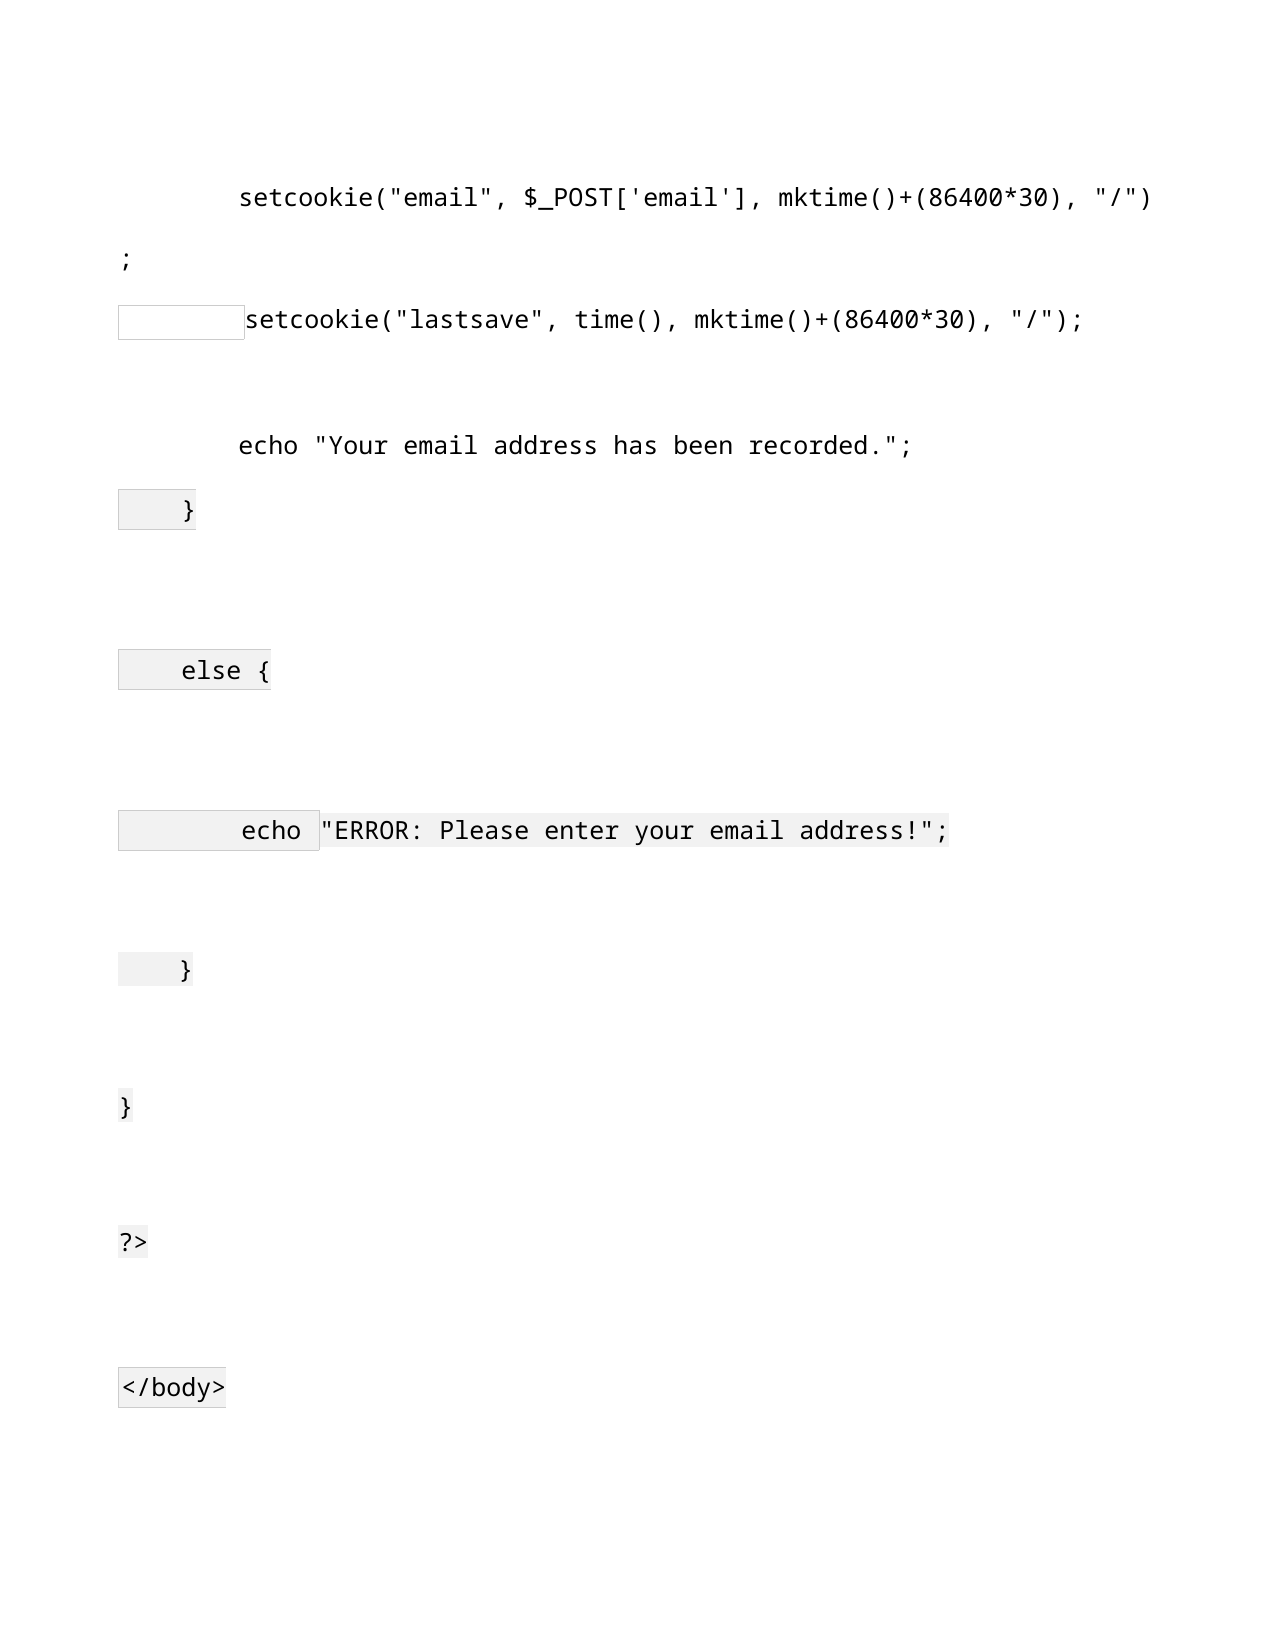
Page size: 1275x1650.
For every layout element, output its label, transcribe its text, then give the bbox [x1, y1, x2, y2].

text } else { echo "ERROR: Please enter your email address!"; } } ?> </body> [118, 489, 1157, 1487]
text setcookie("email", $_POST['email'], mktime()+(86400*30), "/"); [118, 118, 1157, 275]
text setcookie("lastsave", time(), mktime()+(86400*30), "/"); echo "Your email address has been recorded."; [118, 302, 1157, 462]
